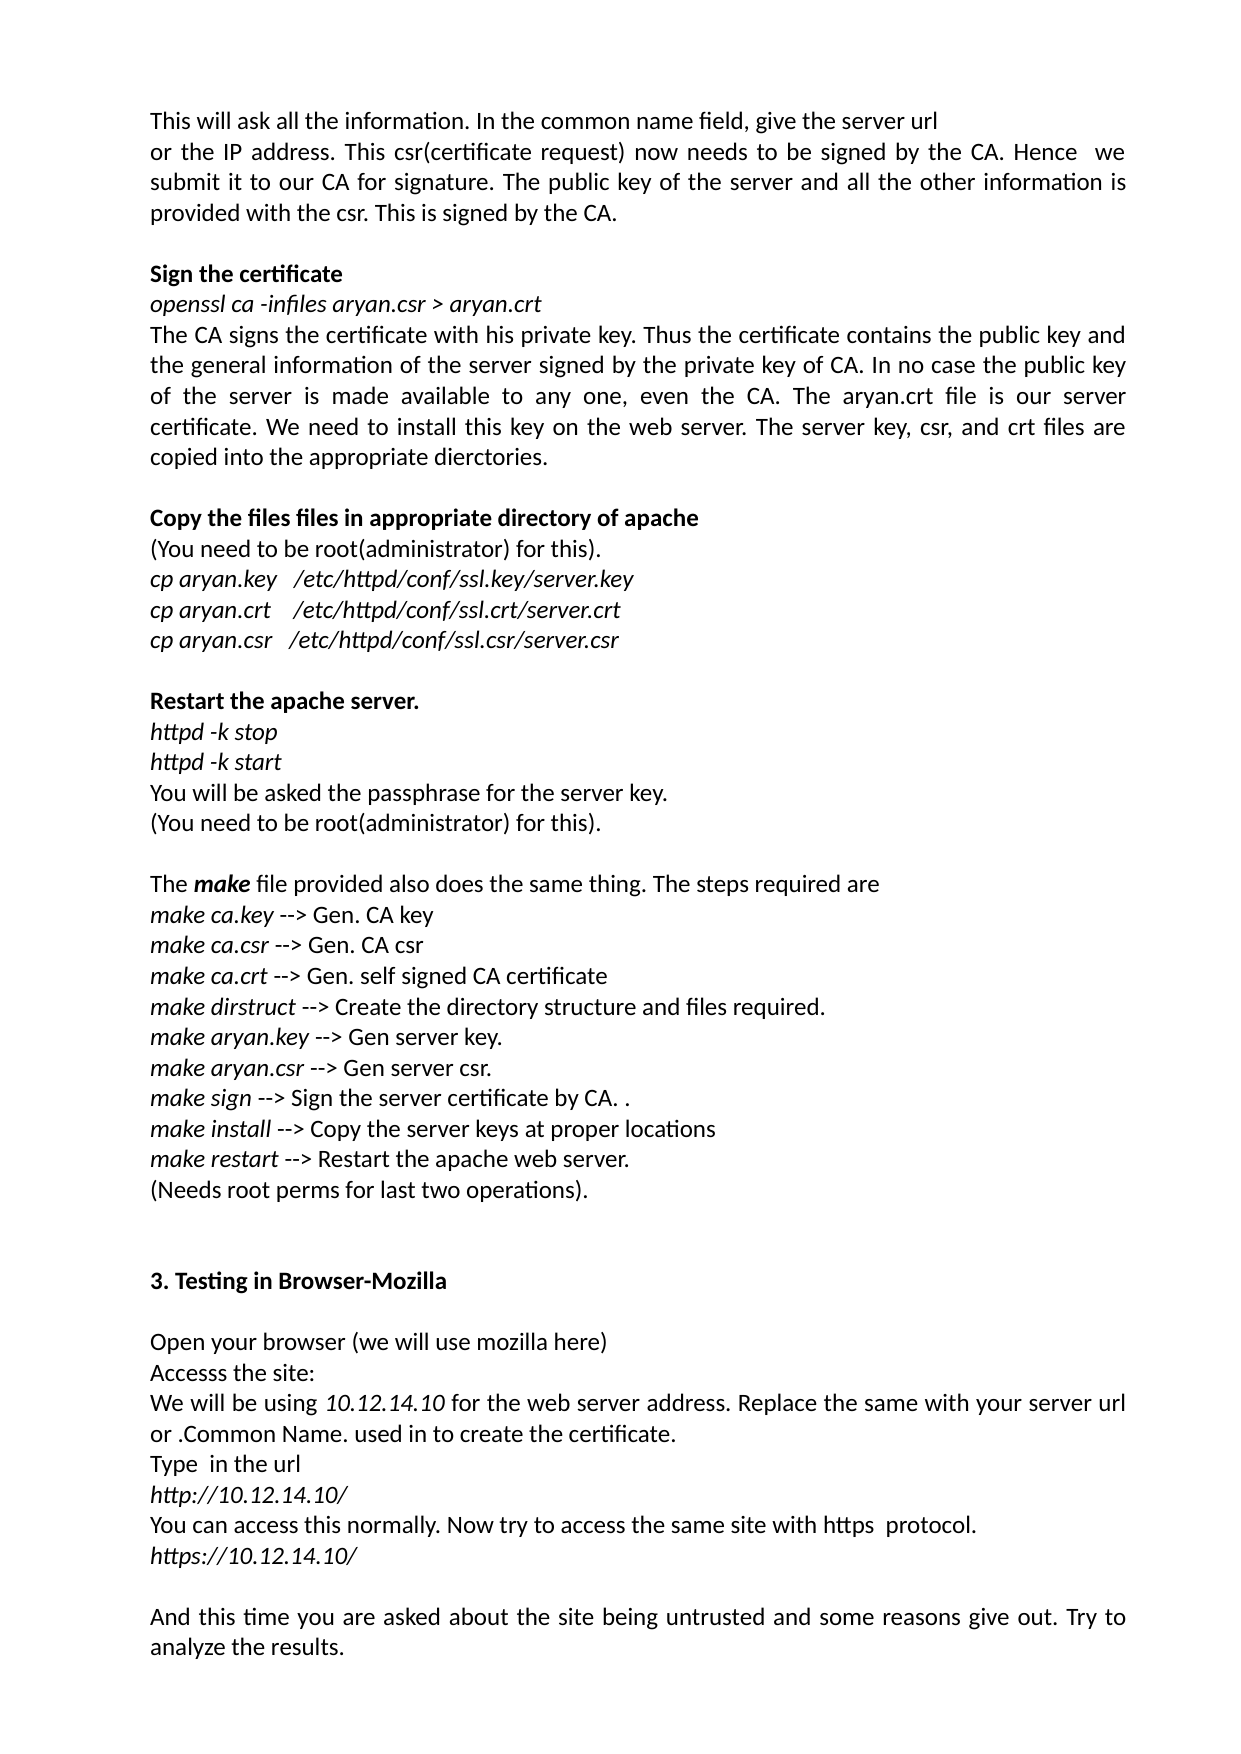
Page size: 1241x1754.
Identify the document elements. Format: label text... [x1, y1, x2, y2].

text make ca.crt --> Gen. self signed CA certificate [150, 960, 1128, 991]
text Accesss the site: [150, 1357, 1128, 1387]
text make install --> Copy the server keys at proper locations [150, 1113, 1128, 1143]
text cp aryan.key /etc/httpd/conf/ssl.key/server.key [150, 563, 1128, 594]
text Copy the files files in appropriate directory of apache [150, 502, 1128, 533]
text make ca.key --> Gen. CA key [150, 899, 1128, 929]
text The CA signs the certificate with his private key. Thus the certificate contains the public key and the general information of the server signed by the private key of CA. In no case the public key of the server is made available to any one, even the CA. The aryan.crt file is our server certificate. We need to install this key on the web server. The server key, csr, and crt files are copied into the appropriate dierctories. [150, 319, 1128, 472]
text (You need to be root(administrator) for this). [150, 533, 1128, 563]
text (You need to be root(administrator) for this). [150, 807, 1128, 838]
text You will be asked the passphrase for the server key. [150, 777, 1128, 807]
text make ca.csr --> Gen. CA csr [150, 929, 1128, 960]
text httpd -k stop [150, 716, 1128, 746]
text cp aryan.csr /etc/httpd/conf/ssl.csr/server.csr [150, 624, 1128, 655]
text make aryan.csr --> Gen server csr. [150, 1052, 1128, 1082]
text make dirstruct --> Create the directory structure and files required. [150, 991, 1128, 1021]
text This will ask all the information. In the common name field, give the server url [150, 106, 1128, 136]
text make sign --> Sign the server certificate by CA. . [150, 1082, 1128, 1113]
text We will be using 10.12.14.10 for the web server address. Replace the same with your server url or .Common Name. used in to create the certificate. [150, 1387, 1128, 1448]
text 3. Testing in Browser-Mozilla [150, 1265, 1128, 1296]
text Sign the certificate [150, 258, 1128, 289]
text The make file provided also does the same thing. The steps required are [150, 868, 1128, 899]
text httpd -k start [150, 746, 1128, 777]
text Open your browser (we will use mozilla here) [150, 1326, 1128, 1357]
text openssl ca -infiles aryan.csr > aryan.crt [150, 289, 1128, 319]
text Type in the url [150, 1448, 1128, 1479]
text Restart the apache server. [150, 685, 1128, 716]
text You can access this normally. Now try to access the same site with https protocol. [150, 1509, 1128, 1540]
text And this time you are asked about the site being untrusted and some reasons give out. Try to analyze the results. [150, 1601, 1128, 1662]
text make restart --> Restart the apache web server. [150, 1143, 1128, 1174]
text (Needs root perms for last two operations). [150, 1174, 1128, 1204]
text cp aryan.crt /etc/httpd/conf/ssl.crt/server.crt [150, 594, 1128, 624]
text http://10.12.14.10/ [150, 1479, 1128, 1509]
text make aryan.key --> Gen server key. [150, 1021, 1128, 1052]
text or the IP address. This csr(certificate request) now needs to be signed by the CA. Hence we submit it to our CA for signature. The public key of the server and all the other information is provided with the csr. This is signed by the CA. [150, 136, 1128, 228]
text https://10.12.14.10/ [150, 1540, 1128, 1571]
